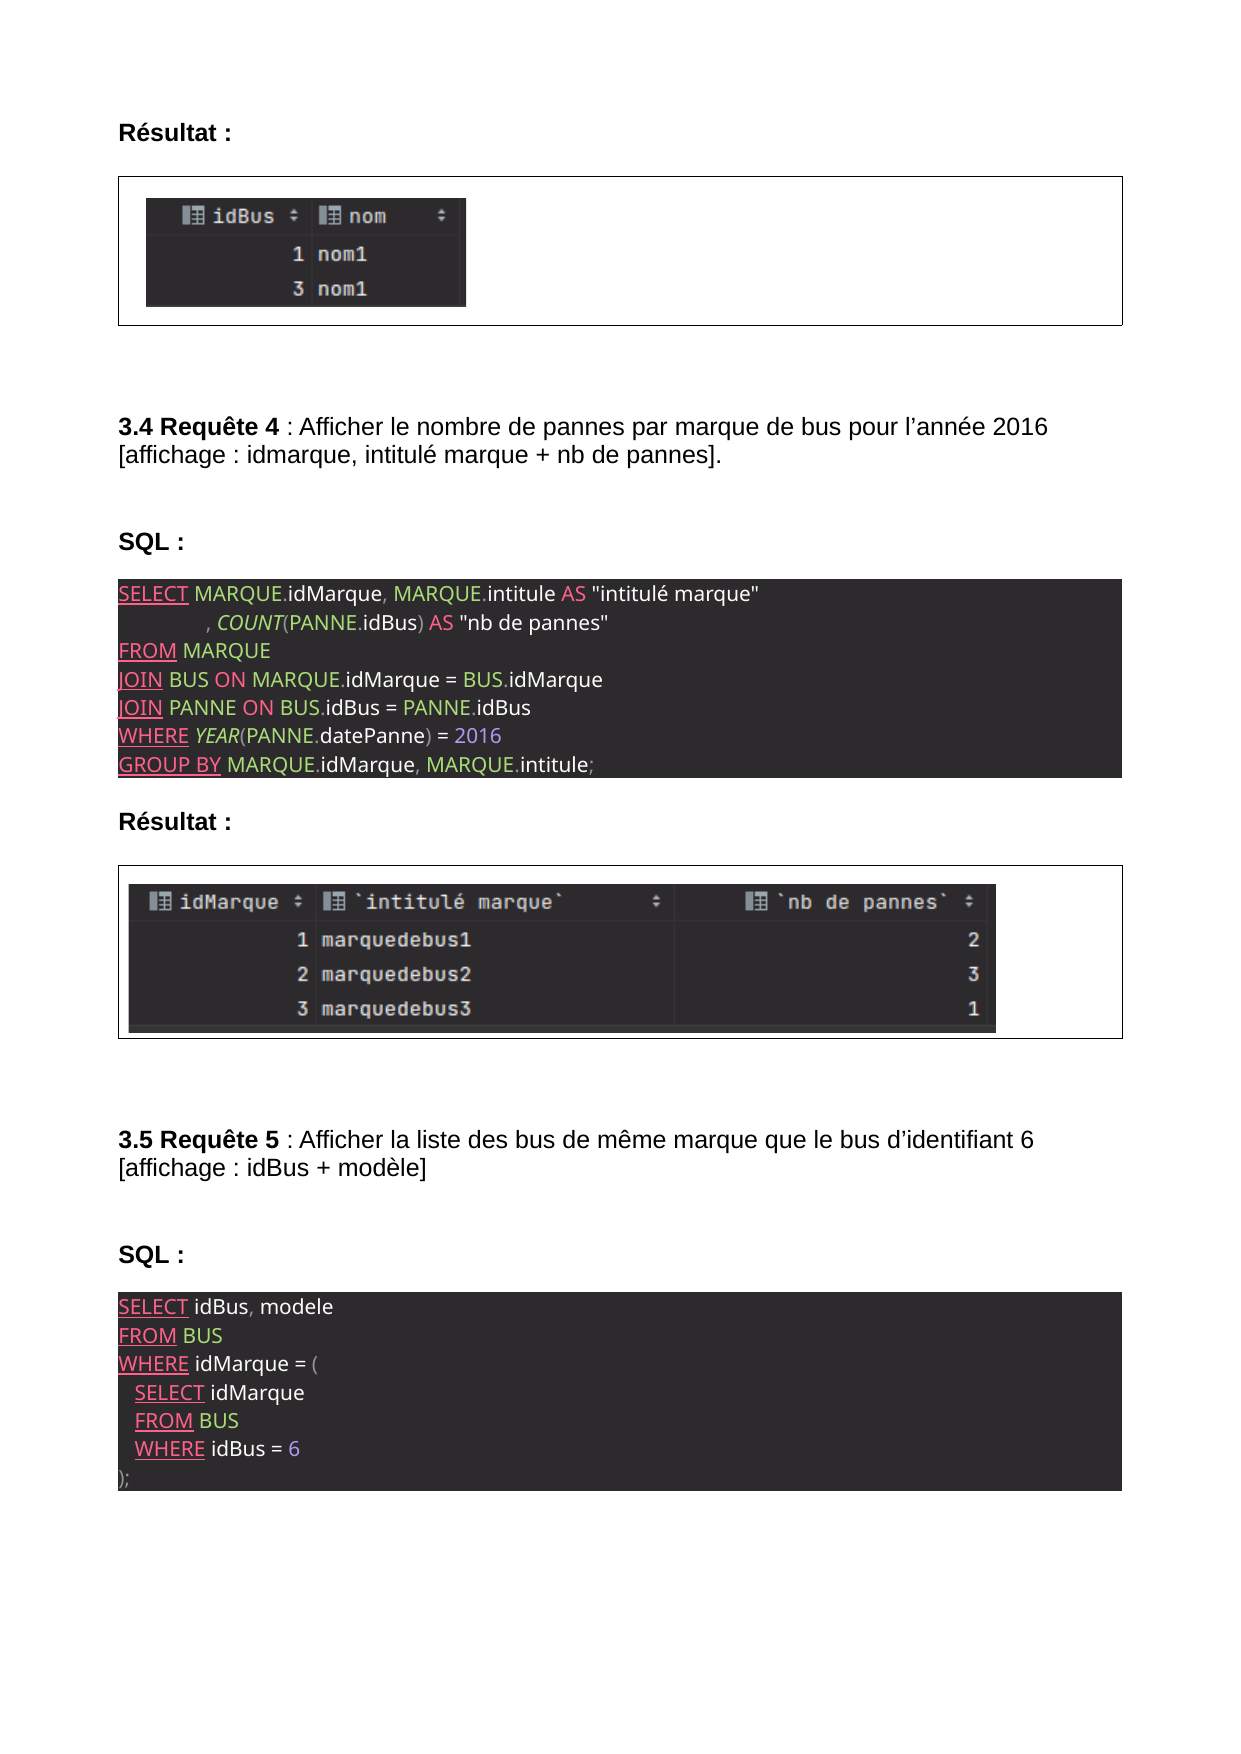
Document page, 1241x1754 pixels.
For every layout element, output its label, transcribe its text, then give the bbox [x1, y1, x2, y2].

text Résultat : [118, 807, 1122, 836]
picture [146, 198, 467, 307]
text 3.5 Requête 5 : Afficher la liste des bus de même marque que le bus d’identifiant 6 [affichage : idBus + modèle] [118, 1125, 1122, 1182]
text SQL : [118, 1240, 1122, 1268]
text SELECT MARQUE.idMarque, MARQUE.intitule AS "intitulé marque" [118, 579, 1122, 608]
text SELECT idBus, modele FROM BUS WHERE idMarque = ( SELECT idMarque FROM BUS WHERE idBus = 6 ); [118, 1292, 1122, 1491]
text , COUNT(PANNE.idBus) AS "nb de pannes" FROM MARQUE JOIN BUS ON MARQUE.idMarque = BUS.idMarque JOIN PANNE ON BUS.idBus = PANNE.idBus WHERE YEAR(PANNE.datePanne) = 2016 GROUP BY MARQUE.idMarque, MARQUE.intitule; [118, 608, 1122, 778]
text 3.4 Requête 4 : Afficher le nombre de pannes par marque de bus pour l’année 2016 [affichage : idmarque, intitulé marque + nb de pannes]. [118, 412, 1122, 469]
text Résultat : [118, 118, 1122, 147]
picture [128, 884, 996, 1033]
text SQL : [118, 527, 1122, 555]
